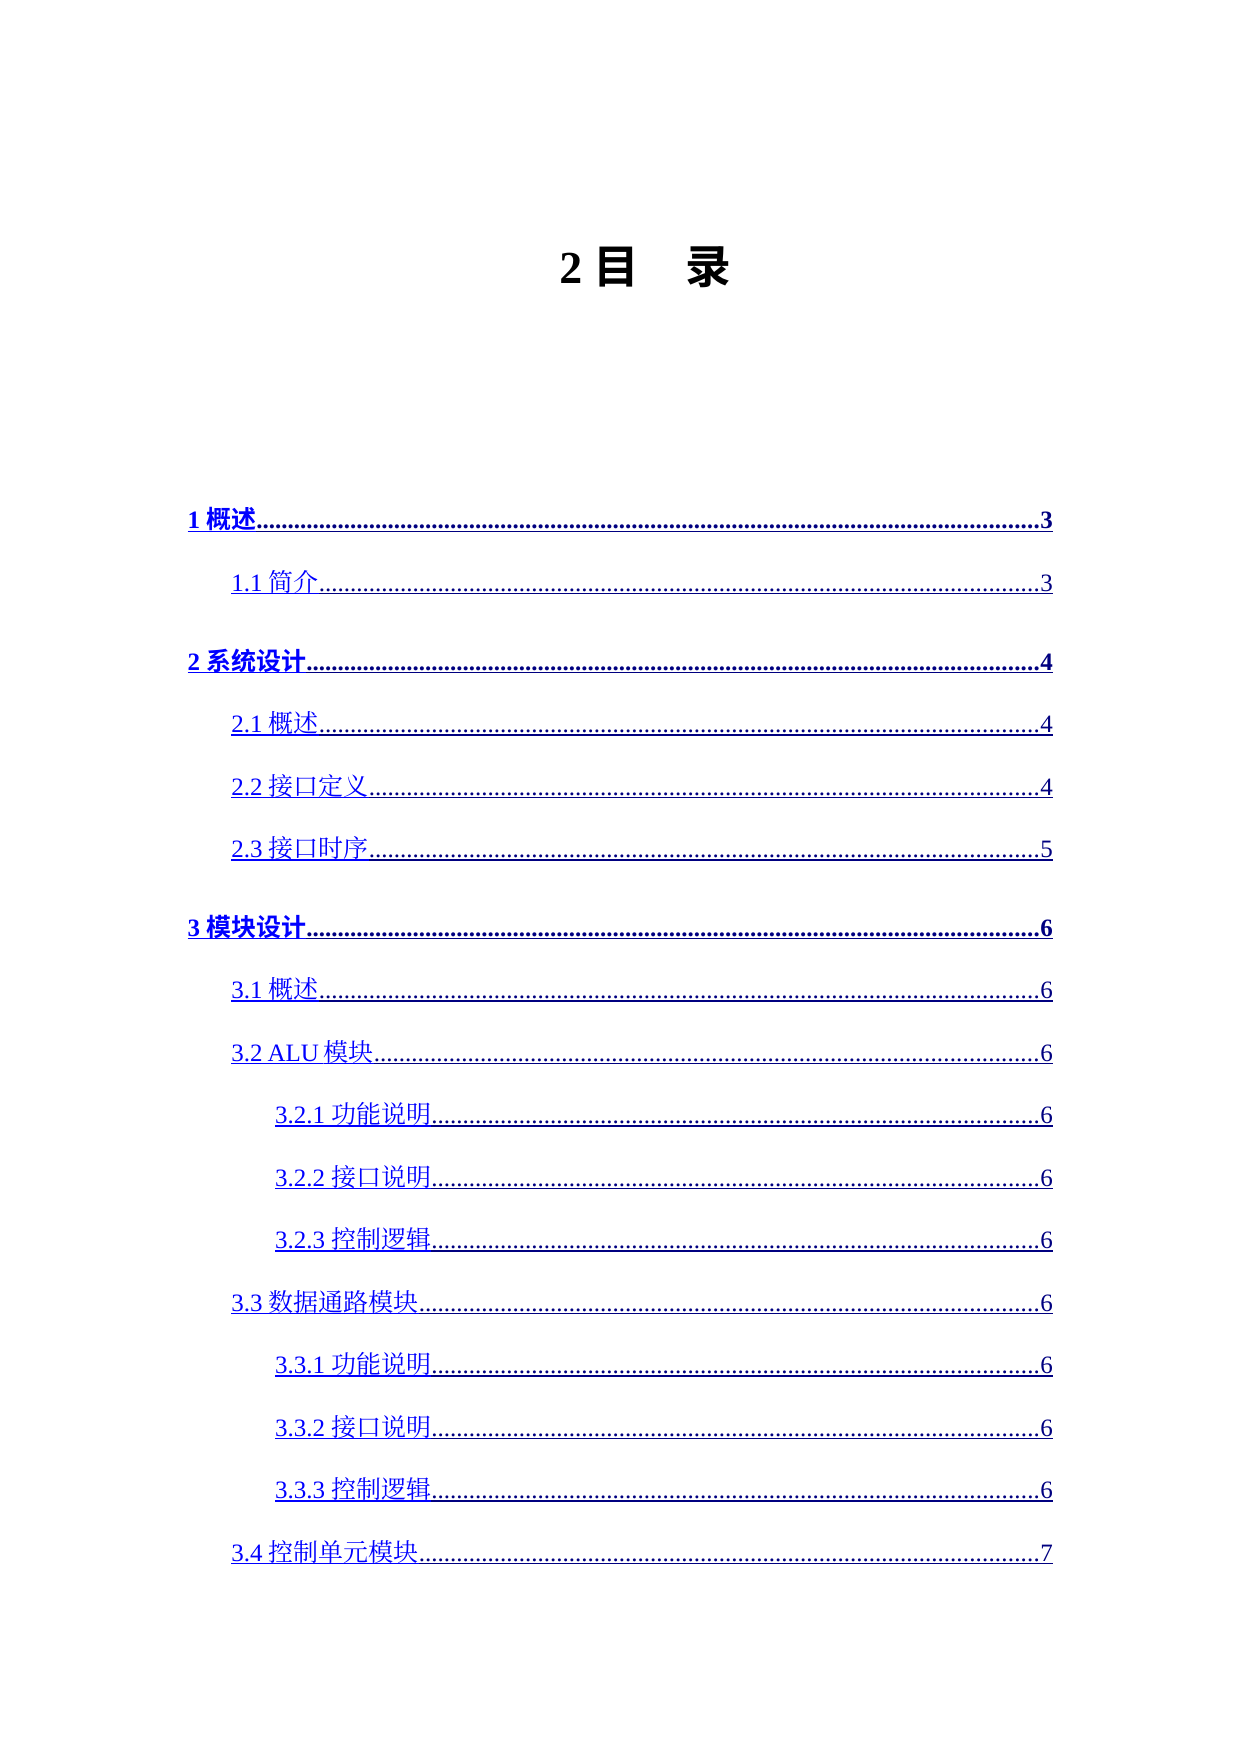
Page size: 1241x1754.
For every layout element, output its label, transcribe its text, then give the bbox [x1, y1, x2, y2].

text 2.1 概述 4 [231, 680, 1053, 734]
text [275, 1189, 1053, 1196]
text [275, 1377, 1053, 1384]
text [187, 939, 1053, 946]
text 3.4 控制单元模块 7 [231, 1509, 1053, 1563]
text [231, 1314, 1053, 1321]
text 2.3 接口时序 5 [231, 805, 1053, 859]
text 2 系统设计 4 [187, 618, 1053, 672]
text [231, 736, 1053, 743]
text [231, 594, 1053, 601]
text 3.3 数据通路模块 6 [231, 1259, 1053, 1313]
text 3.2.3 控制逻辑 6 [275, 1196, 1053, 1250]
text [275, 1252, 1053, 1259]
text [275, 1502, 1053, 1509]
text [275, 1439, 1053, 1446]
text [231, 1002, 1053, 1009]
text 3.3.1 功能说明 6 [275, 1321, 1053, 1375]
text 3.3.3 控制逻辑 6 [275, 1446, 1053, 1500]
text 2.2 接口定义 4 [231, 743, 1053, 797]
text 3.2.1 功能说明 6 [275, 1071, 1053, 1125]
subtitle 目 录 [187, 191, 1053, 316]
text [231, 1064, 1053, 1071]
text [231, 861, 1053, 868]
text [231, 798, 1053, 805]
text 1.1 简介 3 [231, 539, 1053, 593]
text 3.2.2 接口说明 6 [275, 1134, 1053, 1188]
text 3.3.2 接口说明 6 [275, 1384, 1053, 1438]
text [187, 532, 1053, 539]
text 3.1 概述 6 [231, 946, 1053, 1000]
text [275, 1127, 1053, 1134]
text [231, 1564, 1053, 1571]
text [187, 673, 1053, 680]
text 3.2 ALU模块 6 [231, 1009, 1053, 1063]
text 1 概述 3 [187, 476, 1053, 531]
text 3 模块设计 6 [187, 884, 1053, 938]
